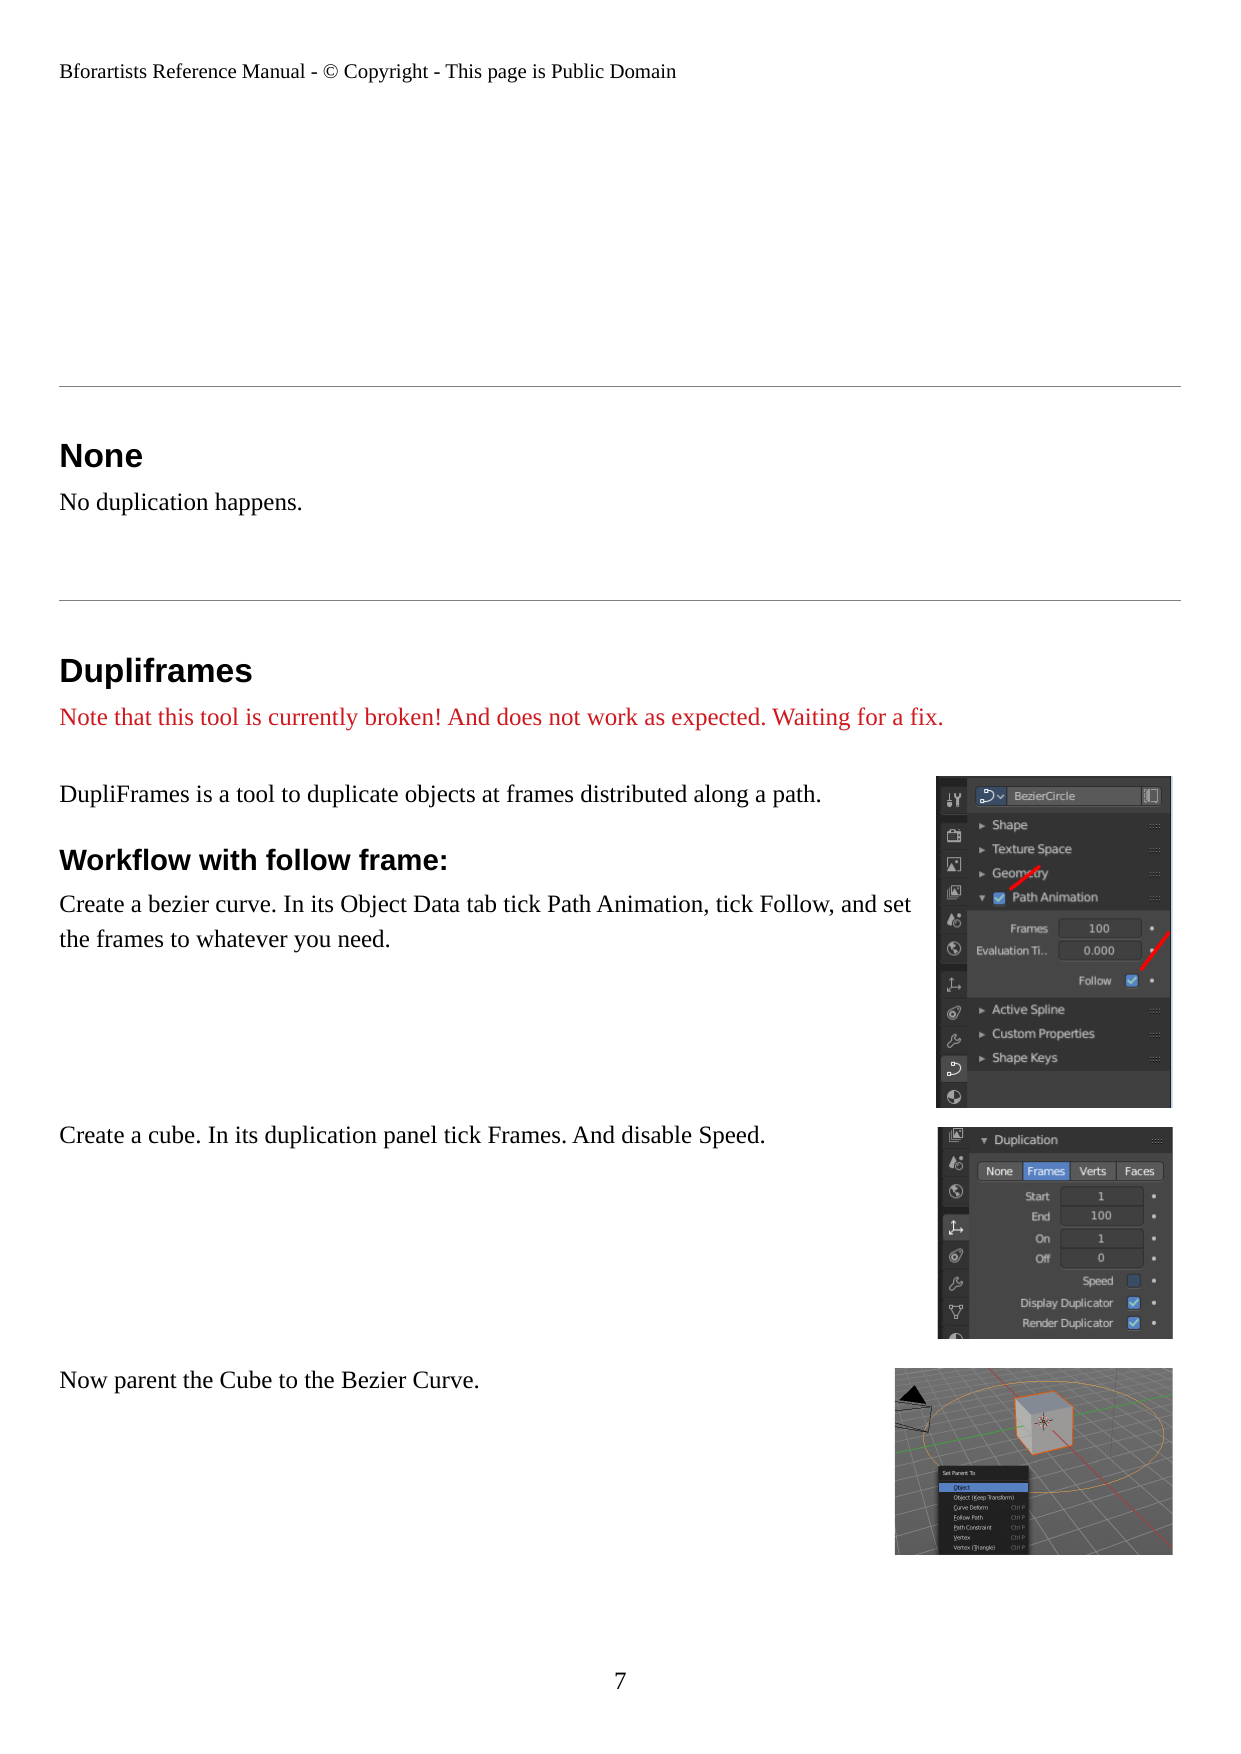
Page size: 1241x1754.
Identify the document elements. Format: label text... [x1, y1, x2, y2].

text No duplication happens. [59, 487, 1181, 516]
subtitle Dupliframes [59, 651, 1181, 689]
picture [937, 1127, 1173, 1339]
picture [936, 776, 1173, 1108]
picture [894, 1368, 1173, 1555]
text DupliFrames is a tool to duplicate objects at frames distributed along a path. [59, 779, 936, 808]
text Note that this tool is currently broken! And does not work as expected. Waiting for a fix. [59, 702, 1181, 731]
text Create a cube. In its duplication panel tick Frames. And disable Speed. [59, 1120, 1181, 1149]
subtitle None [59, 436, 1181, 475]
subtitle Workflow with follow frame: [59, 843, 936, 877]
text Now parent the Cube to the Bezier Curve. [59, 1366, 1181, 1394]
text Create a bezier curve. In its Object Data tab tick Path Animation, tick Follow, and set the frames to whatever you need. [59, 889, 936, 953]
